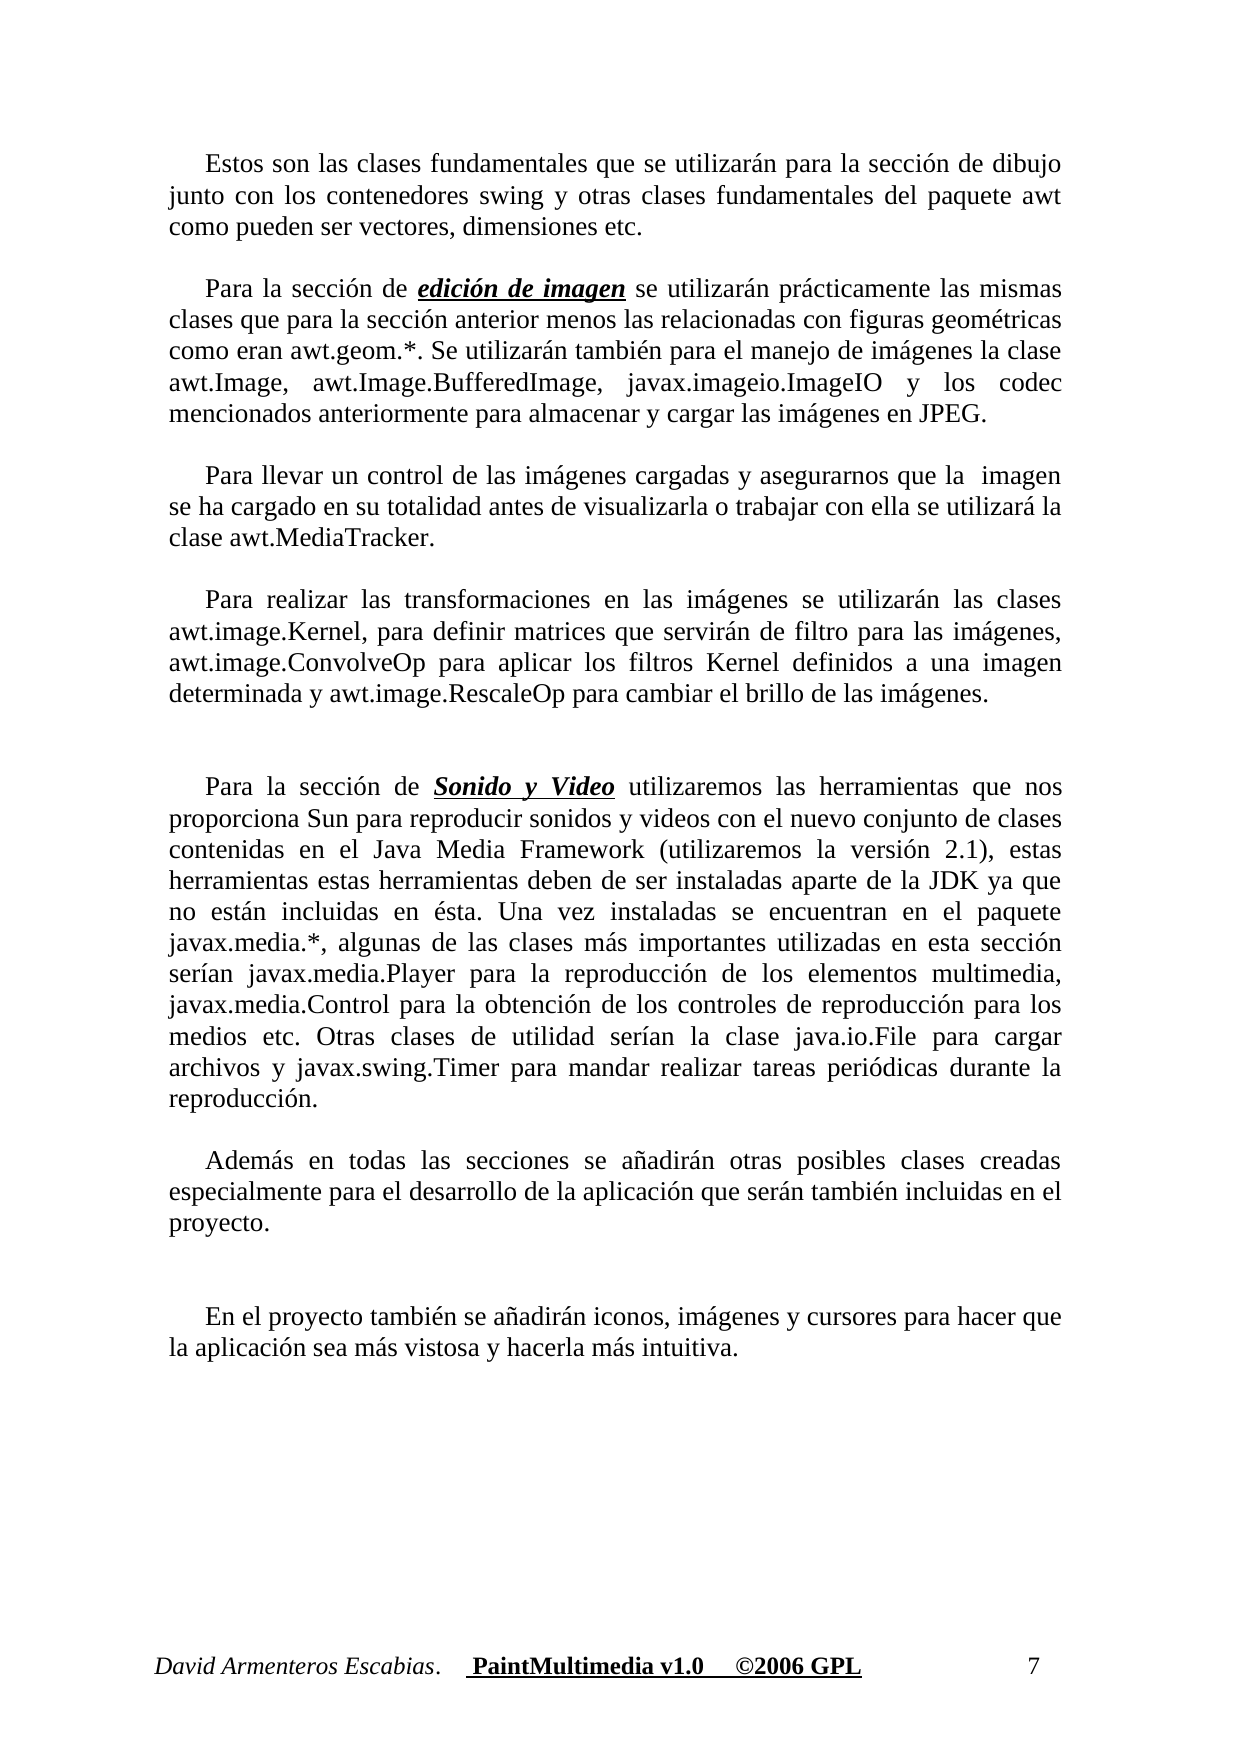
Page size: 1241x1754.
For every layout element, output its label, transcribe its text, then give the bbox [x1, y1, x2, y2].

text Además en todas las secciones se añadirán otras posibles clases creadas especialmente para el desarrollo de la aplicación que serán también incluidas en el proyecto. [169, 1144, 1063, 1238]
text Para la sección de Sonido y Video utilizaremos las herramientas que nos proporciona Sun para reproducir sonidos y videos con el nuevo conjunto de clases contenidas en el Java Media Framework (utilizaremos la versión 2.1), estas herramientas estas herramientas deben de ser instaladas aparte de la JDK ya que no están incluidas en ésta. Una vez instaladas se encuentran en el paquete javax.media.*, algunas de las clases más importantes utilizadas en esta sección serían javax.media.Player para la reproducción de los elementos multimedia, javax.media.Control para la obtención de los controles de reproducción para los medios etc. Otras clases de utilidad serían la clase java.io.File para cargar archivos y javax.swing.Timer para mandar realizar tareas periódicas durante la reproducción. [169, 771, 1063, 1113]
text En el proyecto también se añadirán iconos, imágenes y cursores para hacer que la aplicación sea más vistosa y hacerla más intuitiva. [169, 1300, 1063, 1362]
text Estos son las clases fundamentales que se utilizarán para la sección de dibujo junto con los contenedores swing y otras clases fundamentales del paquete awt como pueden ser vectores, dimensiones etc. [169, 148, 1063, 241]
text Para llevar un control de las imágenes cargadas y asegurarnos que la imagen se ha cargado en su totalidad antes de visualizarla o trabajar con ella se utilizará la clase awt.MediaTracker. [169, 459, 1063, 552]
text Para realizar las transformaciones en las imágenes se utilizarán las clases awt.image.Kernel, para definir matrices que servirán de filtro para las imágenes, awt.image.ConvolveOp para aplicar los filtros Kernel definidos a una imagen determinada y awt.image.RescaleOp para cambiar el brillo de las imágenes. [169, 584, 1063, 708]
text Para la sección de edición de imagen se utilizarán prácticamente las mismas clases que para la sección anterior menos las relacionadas con figuras geométricas como eran awt.geom.*. Se utilizarán también para el manejo de imágenes la clase awt.Image, awt.Image.BufferedImage, javax.imageio.ImageIO y los codec mencionados anteriormente para almacenar y cargar las imágenes en JPEG. [169, 272, 1063, 428]
